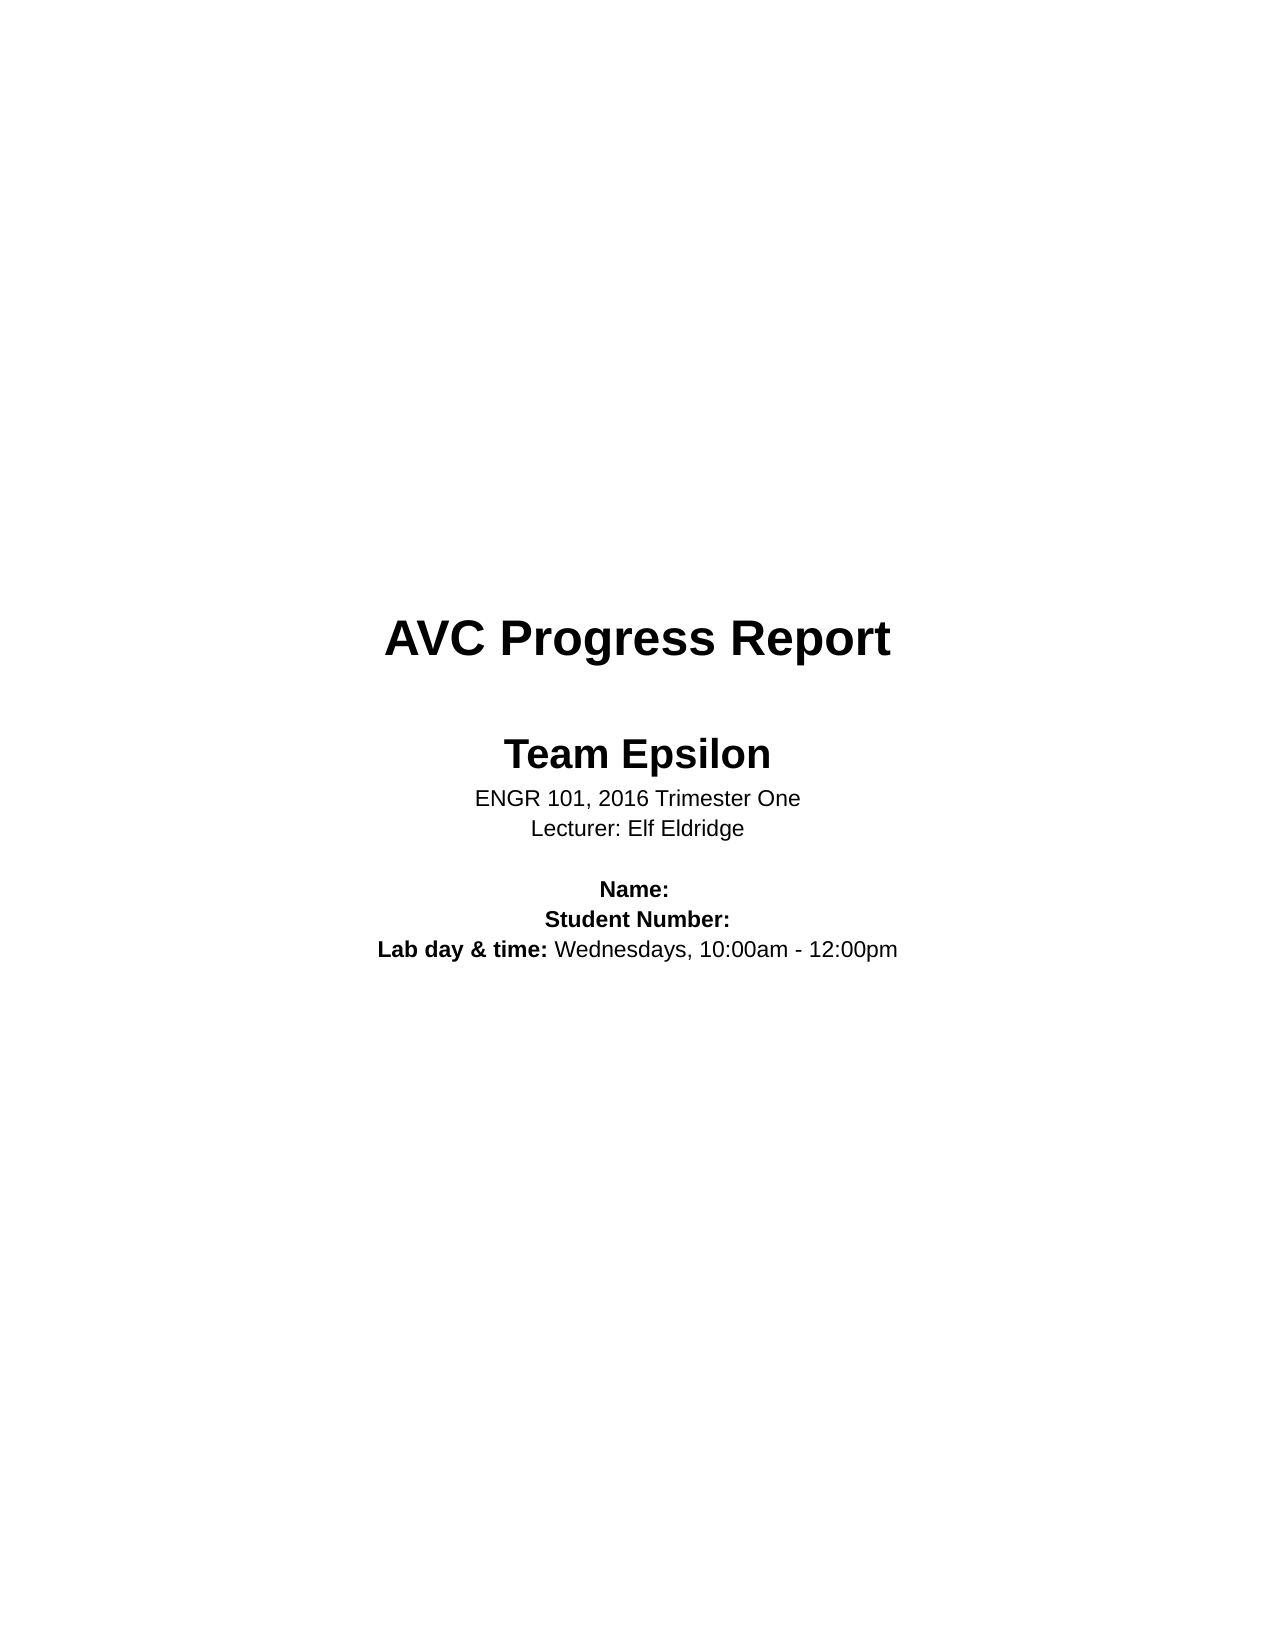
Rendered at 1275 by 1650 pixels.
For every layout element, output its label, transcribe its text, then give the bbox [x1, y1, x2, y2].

text Lecturer: Elf Eldridge [150, 815, 1125, 841]
text AVC Progress Report [150, 609, 1125, 666]
text ENGR 101, 2016 Trimester One [150, 785, 1125, 811]
text Name: [150, 876, 1125, 902]
text Lab day & time: Wednesdays, 10:00am - 12:00pm [150, 936, 1125, 962]
text Student Number: [150, 906, 1125, 932]
text Team Epsilon [150, 730, 1125, 778]
